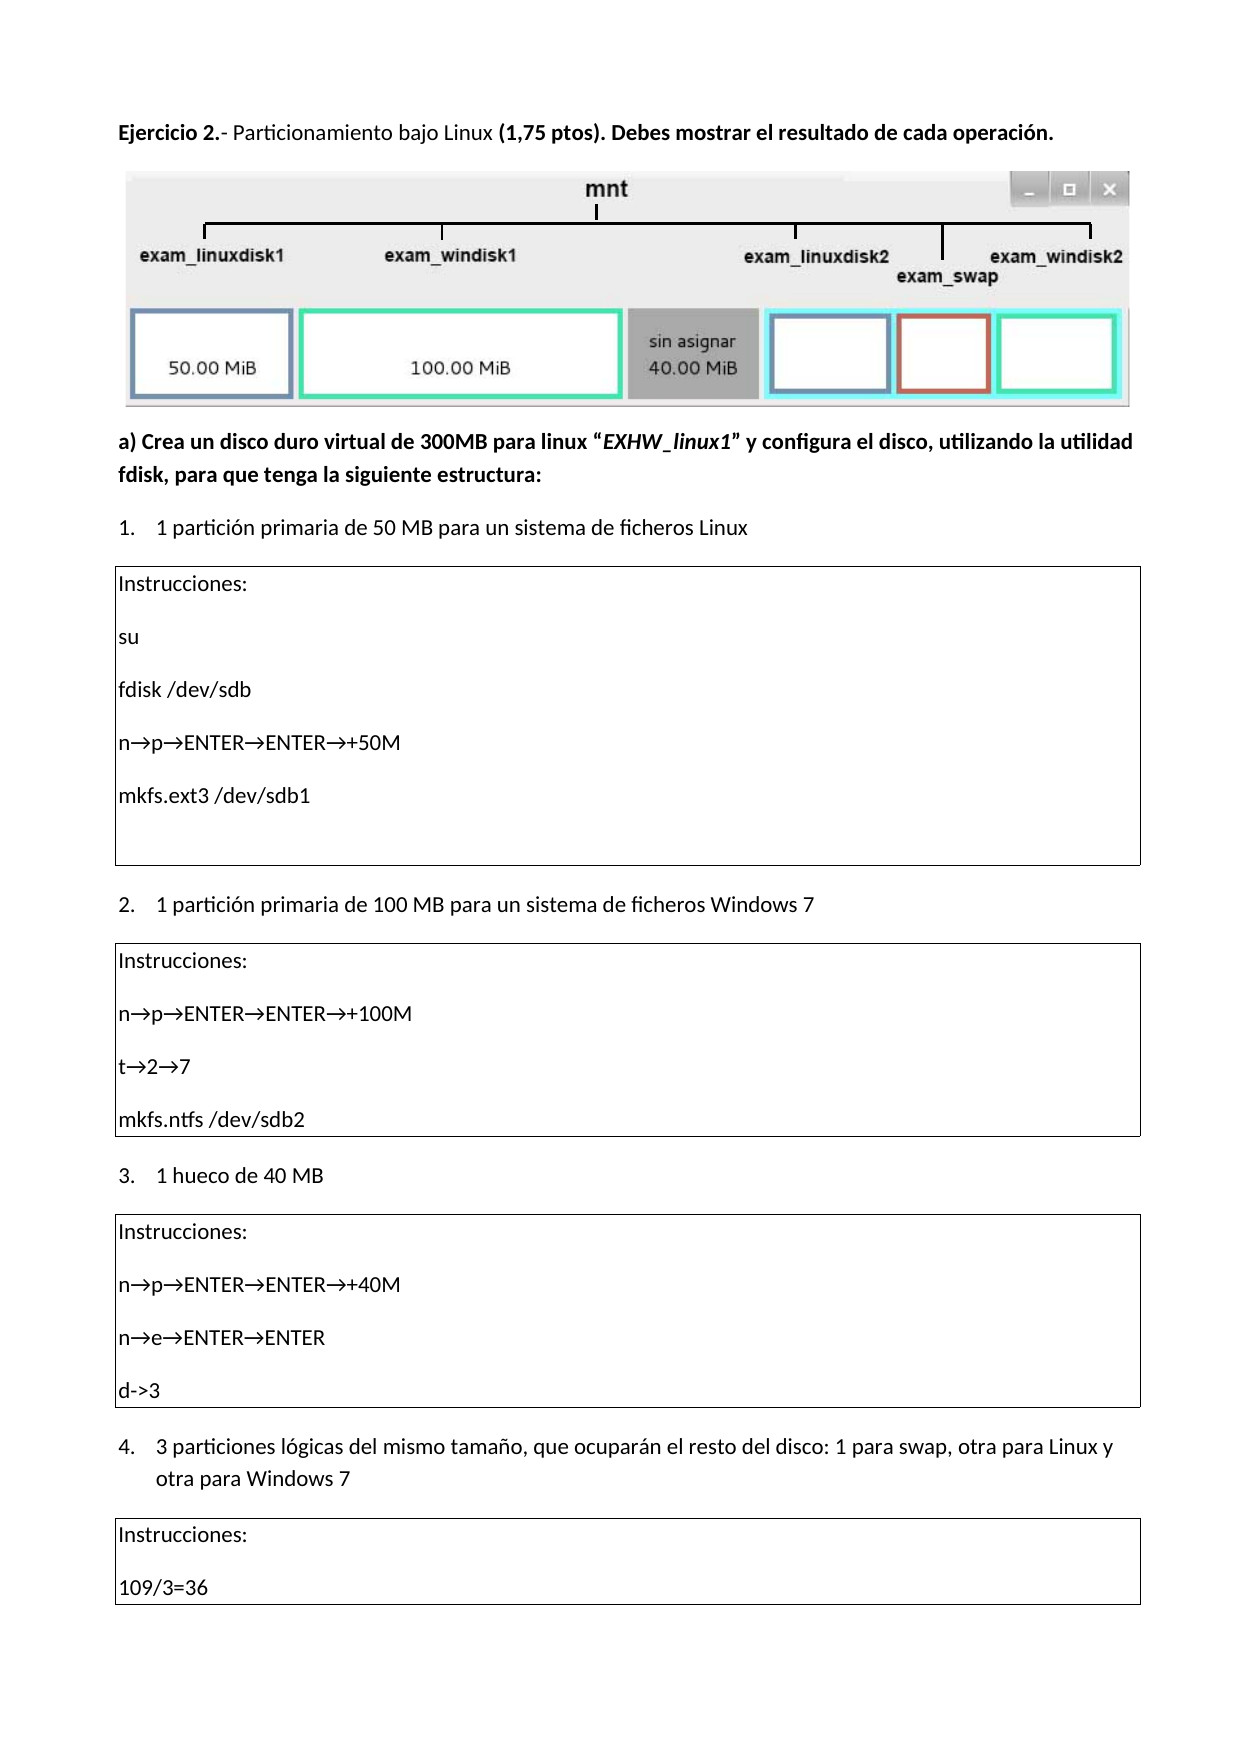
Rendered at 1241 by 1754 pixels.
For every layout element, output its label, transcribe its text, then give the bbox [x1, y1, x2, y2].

text t→2→7 [116, 1049, 1140, 1080]
list 3 particiones lógicas del mismo tamaño, que ocuparán el resto del disco: 1 para swap, otra para Linux y otra para Windows 7 [118, 1432, 1137, 1492]
text mkfs.ext3 /dev/sdb1 [116, 778, 1140, 809]
list 1 partición primaria de 50 MB para un sistema de ficheros Linux [118, 513, 1137, 541]
text su [116, 619, 1140, 650]
text a) Crea un disco duro virtual de 300MB para linux “EXHW_linux1” y configura el disco, utilizando la utilidad fdisk, para que tenga la siguiente estructura: [118, 427, 1137, 488]
text n→p→ENTER→ENTER→+40M [116, 1267, 1140, 1298]
text n→p→ENTER→ENTER→+100M [116, 996, 1140, 1027]
text n→p→ENTER→ENTER→+50M [116, 725, 1140, 756]
text fdisk /dev/sdb [116, 672, 1140, 703]
text Instrucciones: [116, 1215, 1140, 1245]
text Instrucciones: [116, 1519, 1140, 1548]
text 109/3=36 [116, 1570, 1140, 1604]
text d->3 [116, 1373, 1140, 1407]
picture [125, 171, 1130, 407]
list 1 partición primaria de 100 MB para un sistema de ficheros Windows 7 [118, 890, 1137, 918]
text Instrucciones: [116, 944, 1140, 974]
text mkfs.ntfs /dev/sdb2 [116, 1102, 1140, 1136]
text Ejercicio 2.- Particionamiento bajo Linux (1,75 ptos). Debes mostrar el resultado de cada operación. [118, 118, 1137, 146]
text n→e→ENTER→ENTER [116, 1320, 1140, 1351]
list 1 hueco de 40 MB [118, 1161, 1137, 1189]
text Instrucciones: [116, 567, 1140, 597]
